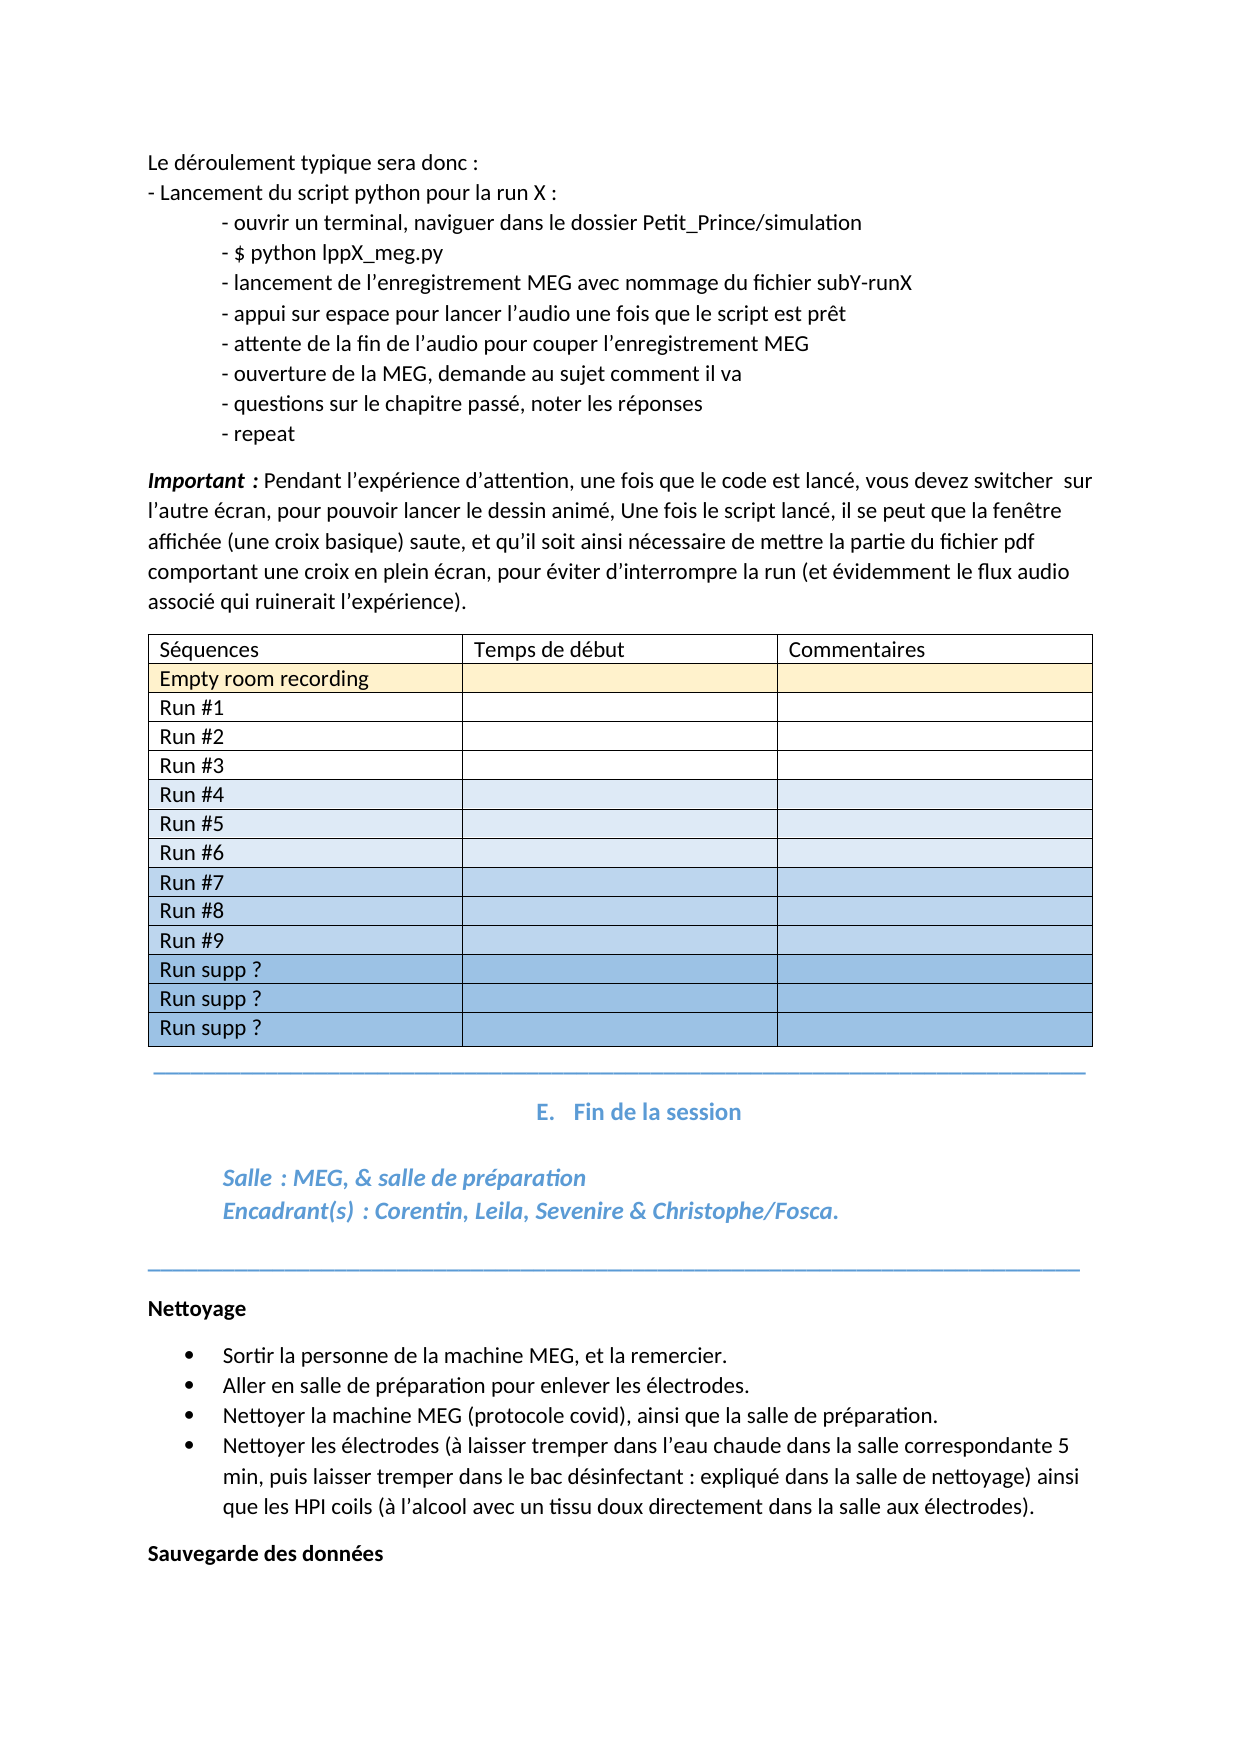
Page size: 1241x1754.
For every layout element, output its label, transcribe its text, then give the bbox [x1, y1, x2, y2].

list - lancement de l’enregistrement MEG avec nommage du fichier subY-runX [148, 268, 1093, 296]
table_cell [778, 984, 1092, 1012]
table_cell Run #3 [149, 751, 462, 779]
table_cell [463, 955, 777, 983]
list - repeat [148, 419, 1093, 447]
table_cell [463, 664, 777, 692]
table_cell [463, 868, 777, 896]
table_cell Run #9 [149, 926, 462, 954]
list Encadrant(s) : Corentin, Leila, Sevenire & Christophe/Fosca. [223, 1195, 1093, 1226]
table_cell [463, 984, 777, 1012]
list Fin de la session [185, 1096, 1093, 1127]
text ___________________________________________________________________________ [148, 1047, 1093, 1077]
table_cell [778, 897, 1092, 925]
table_cell [463, 926, 777, 954]
table_cell Run #6 [149, 839, 462, 867]
list Nettoyer les électrodes (à laisser tremper dans l’eau chaude dans la salle correspondante 5 min, puis laisser tremper dans le bac désinfectant : expliqué dans la salle de nettoyage) ainsi que les HPI coils (à l’alcool avec un tissu doux directement dans la salle aux électrodes). [185, 1432, 1093, 1520]
table_cell [778, 955, 1092, 983]
table_cell [463, 839, 777, 867]
table_header Commentaires [778, 635, 1092, 663]
table_cell [778, 780, 1092, 808]
table_cell [778, 810, 1092, 837]
list - attente de la fin de l’audio pour couper l’enregistrement MEG [148, 329, 1093, 357]
list Salle : MEG, & salle de préparation [223, 1162, 1093, 1193]
text Nettoyage [148, 1294, 1093, 1322]
table_cell Run supp ? [149, 984, 462, 1012]
list Le déroulement typique sera donc : [148, 148, 1093, 176]
table_cell [778, 693, 1092, 721]
list - appui sur espace pour lancer l’audio une fois que le script est prêt [148, 299, 1093, 327]
list - questions sur le chapitre passé, noter les réponses [148, 389, 1093, 417]
table_cell [778, 868, 1092, 896]
table_cell Empty room recording [149, 664, 462, 692]
list Aller en salle de préparation pour enlever les électrodes. [185, 1371, 1093, 1399]
text Sauvegarde des données [148, 1539, 1093, 1567]
table_cell [778, 751, 1092, 779]
table_cell [463, 897, 777, 925]
table_cell [463, 693, 777, 721]
list Sortir la personne de la machine MEG, et la remercier. [185, 1341, 1093, 1369]
table_cell [463, 722, 777, 750]
table_cell Run supp ? [149, 955, 462, 983]
table_cell [778, 926, 1092, 954]
table_cell [463, 780, 777, 808]
table_cell [778, 839, 1092, 867]
table_cell Run #8 [149, 897, 462, 925]
list - ouvrir un terminal, naviguer dans le dossier Petit_Prince/simulation [148, 208, 1093, 236]
text ___________________________________________________________________________ [148, 1244, 1093, 1275]
table_cell [463, 751, 777, 779]
table_cell Run #5 [149, 810, 462, 837]
table_header Séquences [149, 635, 462, 663]
list Nettoyer la machine MEG (protocole covid), ainsi que la salle de préparation. [185, 1401, 1093, 1429]
table_cell [463, 810, 777, 837]
table_cell Run #4 [149, 780, 462, 808]
text Important : Pendant l’expérience d’attention, une fois que le code est lancé, vous devez switcher sur l’autre écran, pour pouvoir lancer le dessin animé, Une fois le script lancé, il se peut que la fenêtre affichée (une croix basique) saute, et qu’il soit ainsi nécessaire de mettre la partie du fichier pdf comportant une croix en plein écran, pour éviter d’interrompre la run (et évidemment le flux audio associé qui ruinerait l’expérience). [148, 466, 1093, 615]
table_cell Run #2 [149, 722, 462, 750]
table_cell [778, 664, 1092, 692]
table_cell Run #7 [149, 868, 462, 896]
table_cell [463, 1013, 777, 1046]
list - ouverture de la MEG, demande au sujet comment il va [148, 359, 1093, 387]
list - $ python lppX_meg.py [148, 238, 1093, 266]
table_header Temps de début [463, 635, 777, 663]
table_cell Run supp ? [149, 1013, 462, 1046]
table_cell [778, 722, 1092, 750]
table_cell [778, 1013, 1092, 1046]
table_cell Run #1 [149, 693, 462, 721]
list - Lancement du script python pour la run X : [148, 178, 1093, 206]
